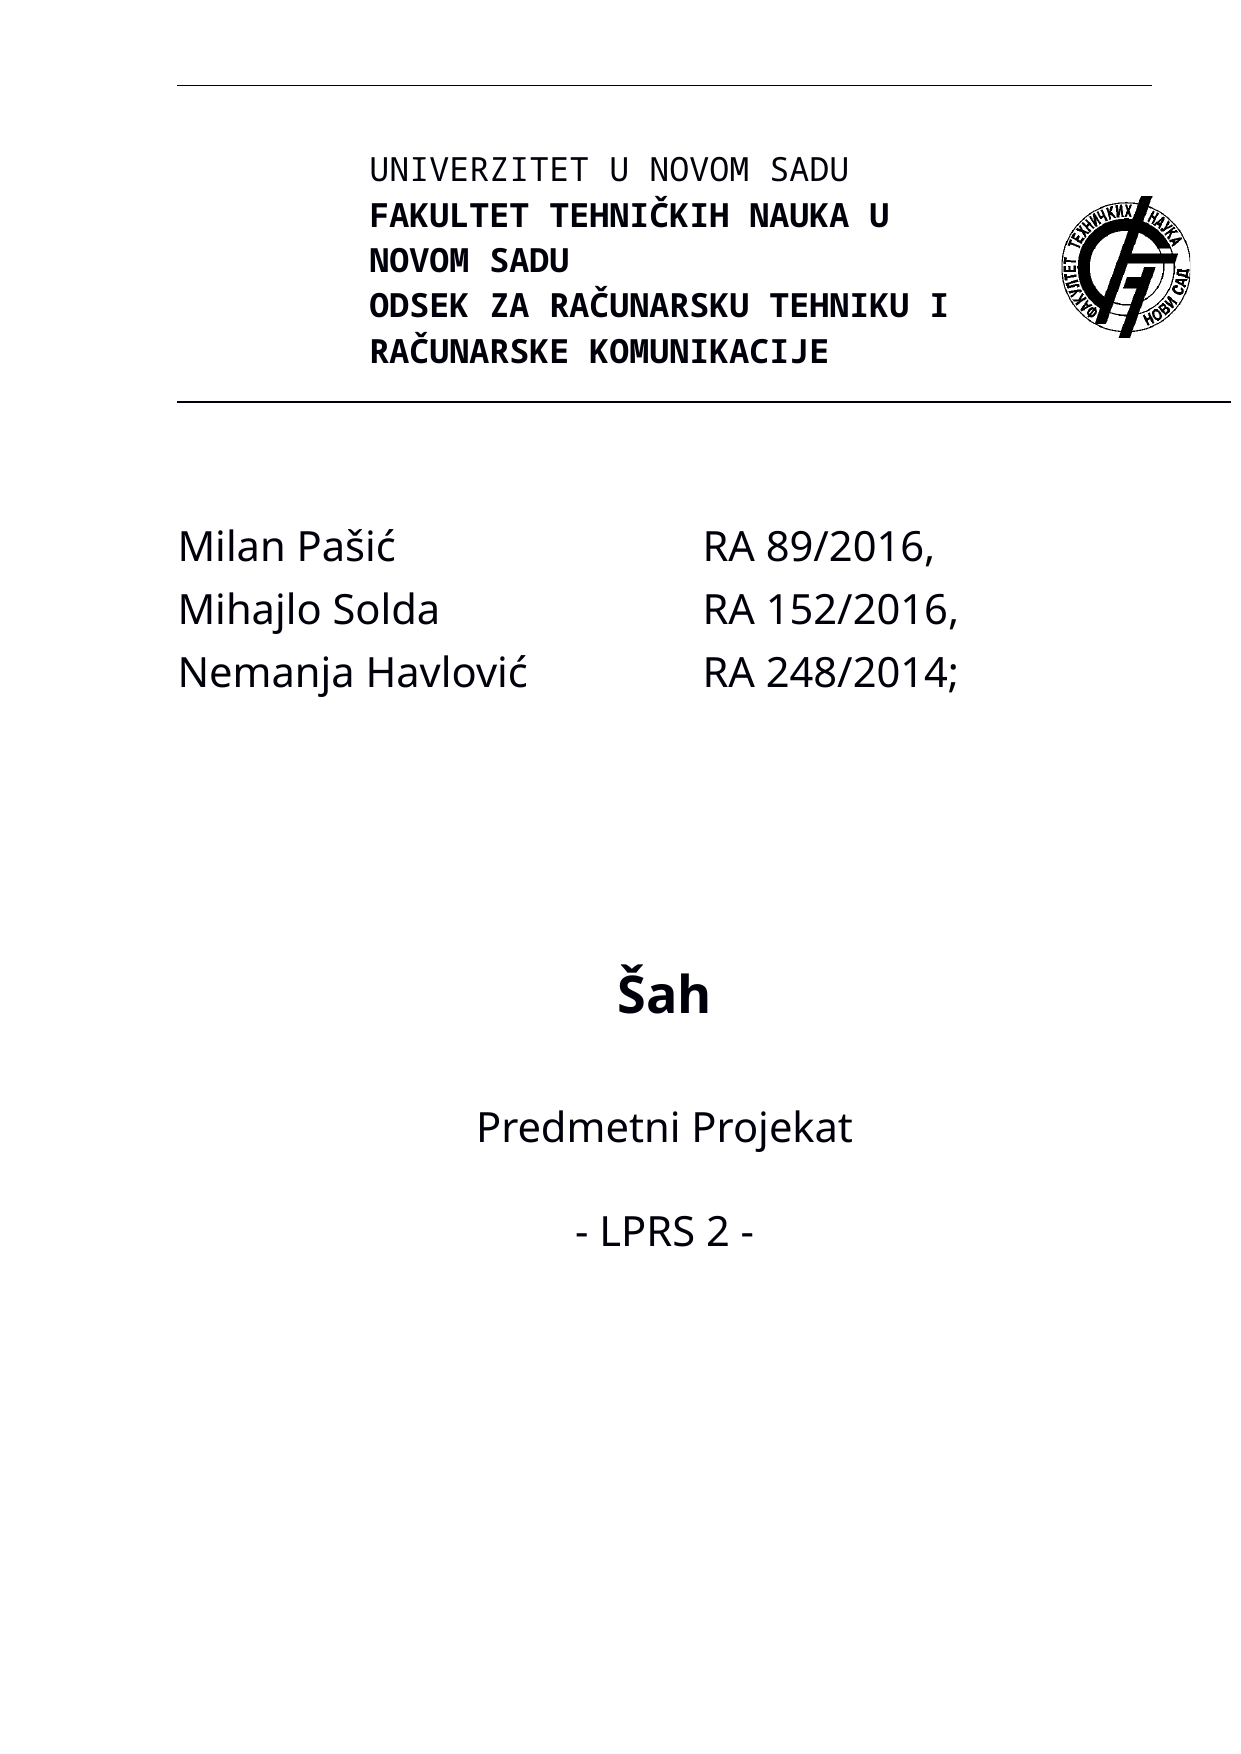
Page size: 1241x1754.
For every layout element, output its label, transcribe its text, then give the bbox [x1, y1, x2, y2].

text - LPRS 2 - [177, 1202, 1152, 1258]
text Šah [177, 958, 1152, 1029]
table_header [1050, 146, 1231, 401]
text Predmetni Projekat [177, 1098, 1152, 1155]
table_header UNIVERZITET U NOVOM SADU FAKULTET TEHNIČKIH NAUKA U NOVOM SADU ODSEK ZA RAČUNARSKU TEHNIKU I RAČUNARSKE KOMUNIKACIJE [358, 146, 1050, 401]
text Milan Pašić RA 89/2016, [177, 517, 1152, 574]
table_header [177, 146, 358, 401]
picture [1061, 196, 1191, 338]
text Mihajlo Solda RА 152/2016, [177, 580, 1152, 637]
text Nemanja Havlović RА 248/2014; [177, 643, 1152, 700]
